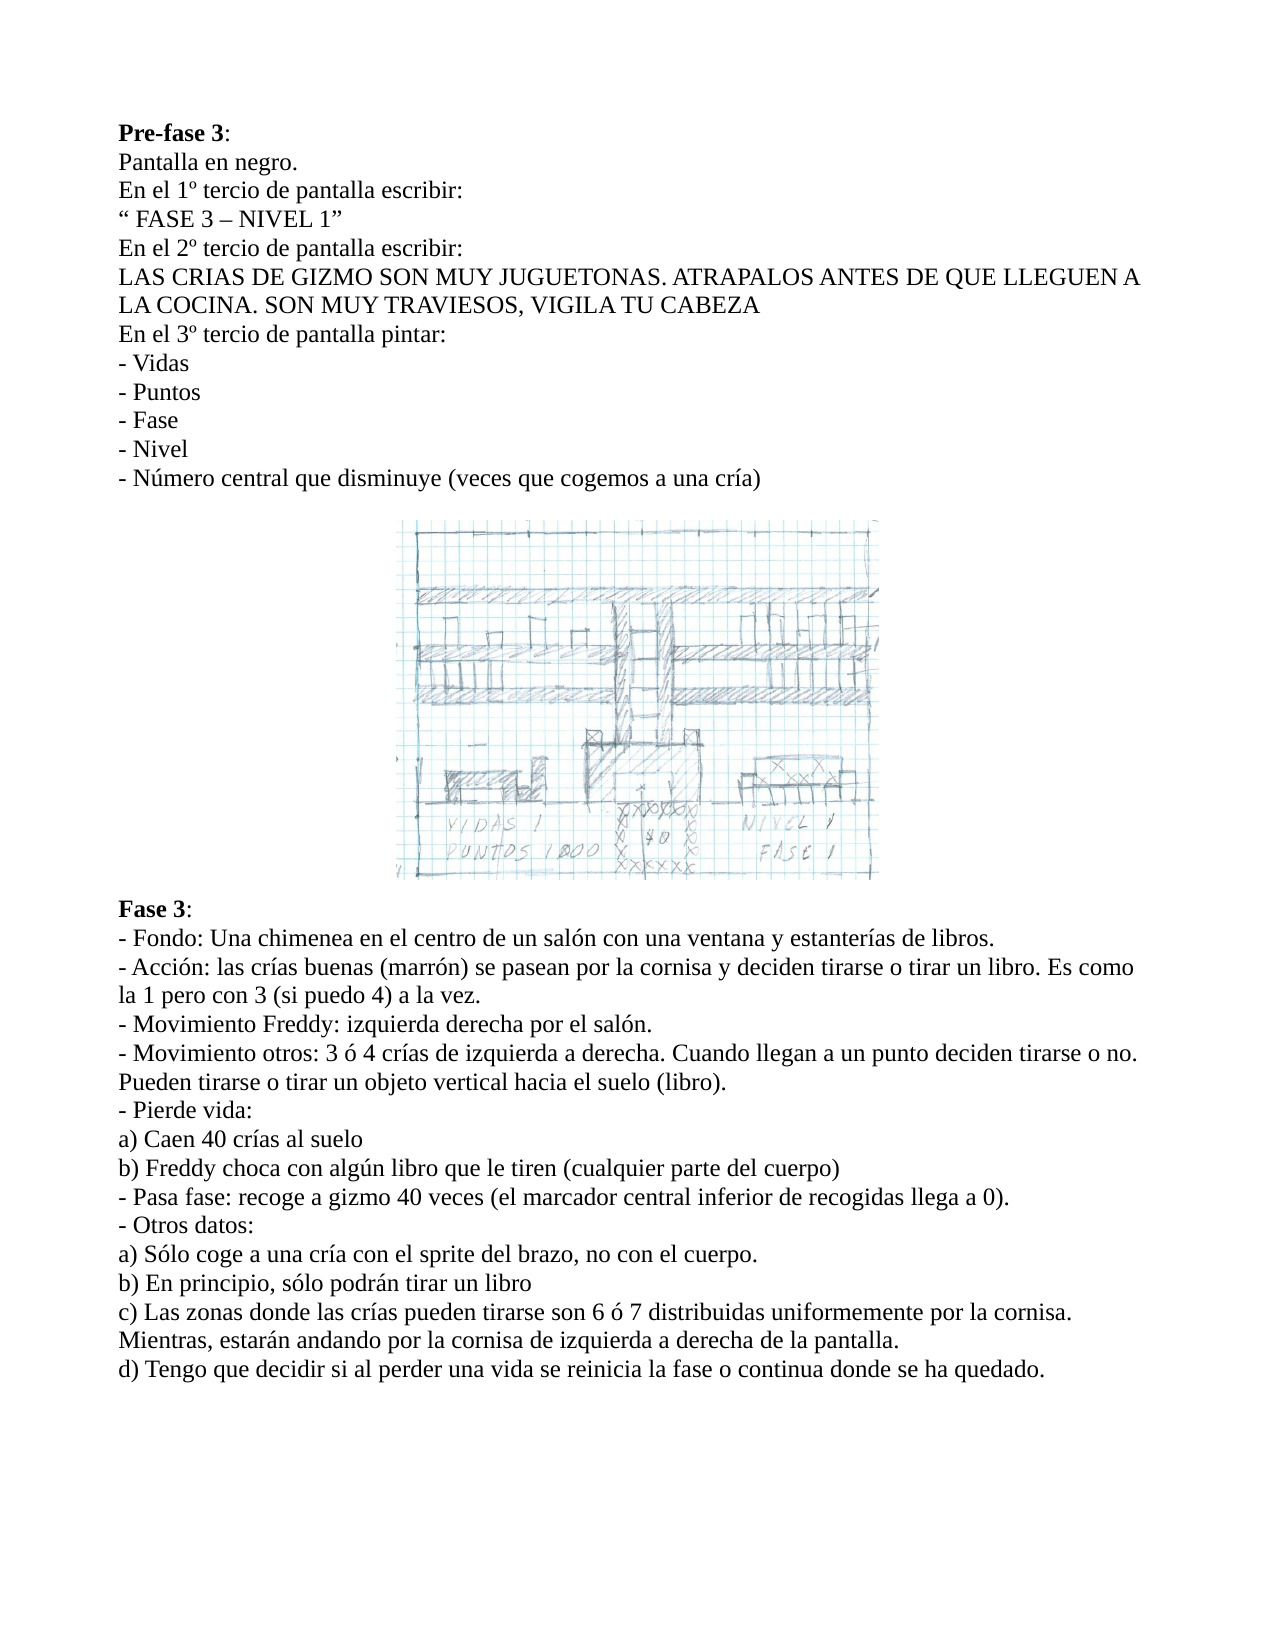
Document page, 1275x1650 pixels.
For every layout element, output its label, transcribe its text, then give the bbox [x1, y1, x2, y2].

text c) Las zonas donde las crías pueden tirarse son 6 ó 7 distribuidas uniformemente por la cornisa. Mientras, estarán andando por la cornisa de izquierda a derecha de la pantalla. [118, 1297, 1157, 1354]
text LAS CRIAS DE GIZMO SON MUY JUGUETONAS. ATRAPALOS ANTES DE QUE LLEGUEN A LA COCINA. SON MUY TRAVIESOS, VIGILA TU CABEZA [118, 262, 1157, 319]
text Pantalla en negro. [118, 147, 1157, 176]
text d) Tengo que decidir si al perder una vida se reinicia la fase o continua donde se ha quedado. [118, 1354, 1157, 1383]
text - Nivel [118, 434, 1157, 463]
picture [396, 520, 879, 880]
text - Pierde vida: [118, 1096, 1157, 1124]
text - Movimiento Freddy: izquierda derecha por el salón. [118, 1009, 1157, 1038]
text - Fondo: Una chimenea en el centro de un salón con una ventana y estanterías de libros. [118, 923, 1157, 952]
text - Fase [118, 406, 1157, 434]
text b) En principio, sólo podrán tirar un libro [118, 1268, 1157, 1297]
text - Puntos [118, 377, 1157, 406]
text Pre-fase 3: [118, 118, 1157, 147]
text En el 1º tercio de pantalla escribir: [118, 176, 1157, 204]
text - Vidas [118, 348, 1157, 377]
text - Otros datos: [118, 1211, 1157, 1239]
text En el 2º tercio de pantalla escribir: [118, 233, 1157, 262]
text b) Freddy choca con algún libro que le tiren (cualquier parte del cuerpo) [118, 1153, 1157, 1182]
text - Acción: las crías buenas (marrón) se pasean por la cornisa y deciden tirarse o tirar un libro. Es como la 1 pero con 3 (si puedo 4) a la vez. [118, 952, 1157, 1009]
text - Número central que disminuye (veces que cogemos a una cría) [118, 463, 1157, 492]
text a) Caen 40 crías al suelo [118, 1124, 1157, 1153]
text - Pasa fase: recoge a gizmo 40 veces (el marcador central inferior de recogidas llega a 0). [118, 1182, 1157, 1211]
text En el 3º tercio de pantalla pintar: [118, 319, 1157, 348]
text Fase 3: [118, 894, 1157, 923]
text “ FASE 3 – NIVEL 1” [118, 204, 1157, 233]
text - Movimiento otros: 3 ó 4 crías de izquierda a derecha. Cuando llegan a un punto deciden tirarse o no. Pueden tirarse o tirar un objeto vertical hacia el suelo (libro). [118, 1038, 1157, 1096]
text a) Sólo coge a una cría con el sprite del brazo, no con el cuerpo. [118, 1239, 1157, 1268]
